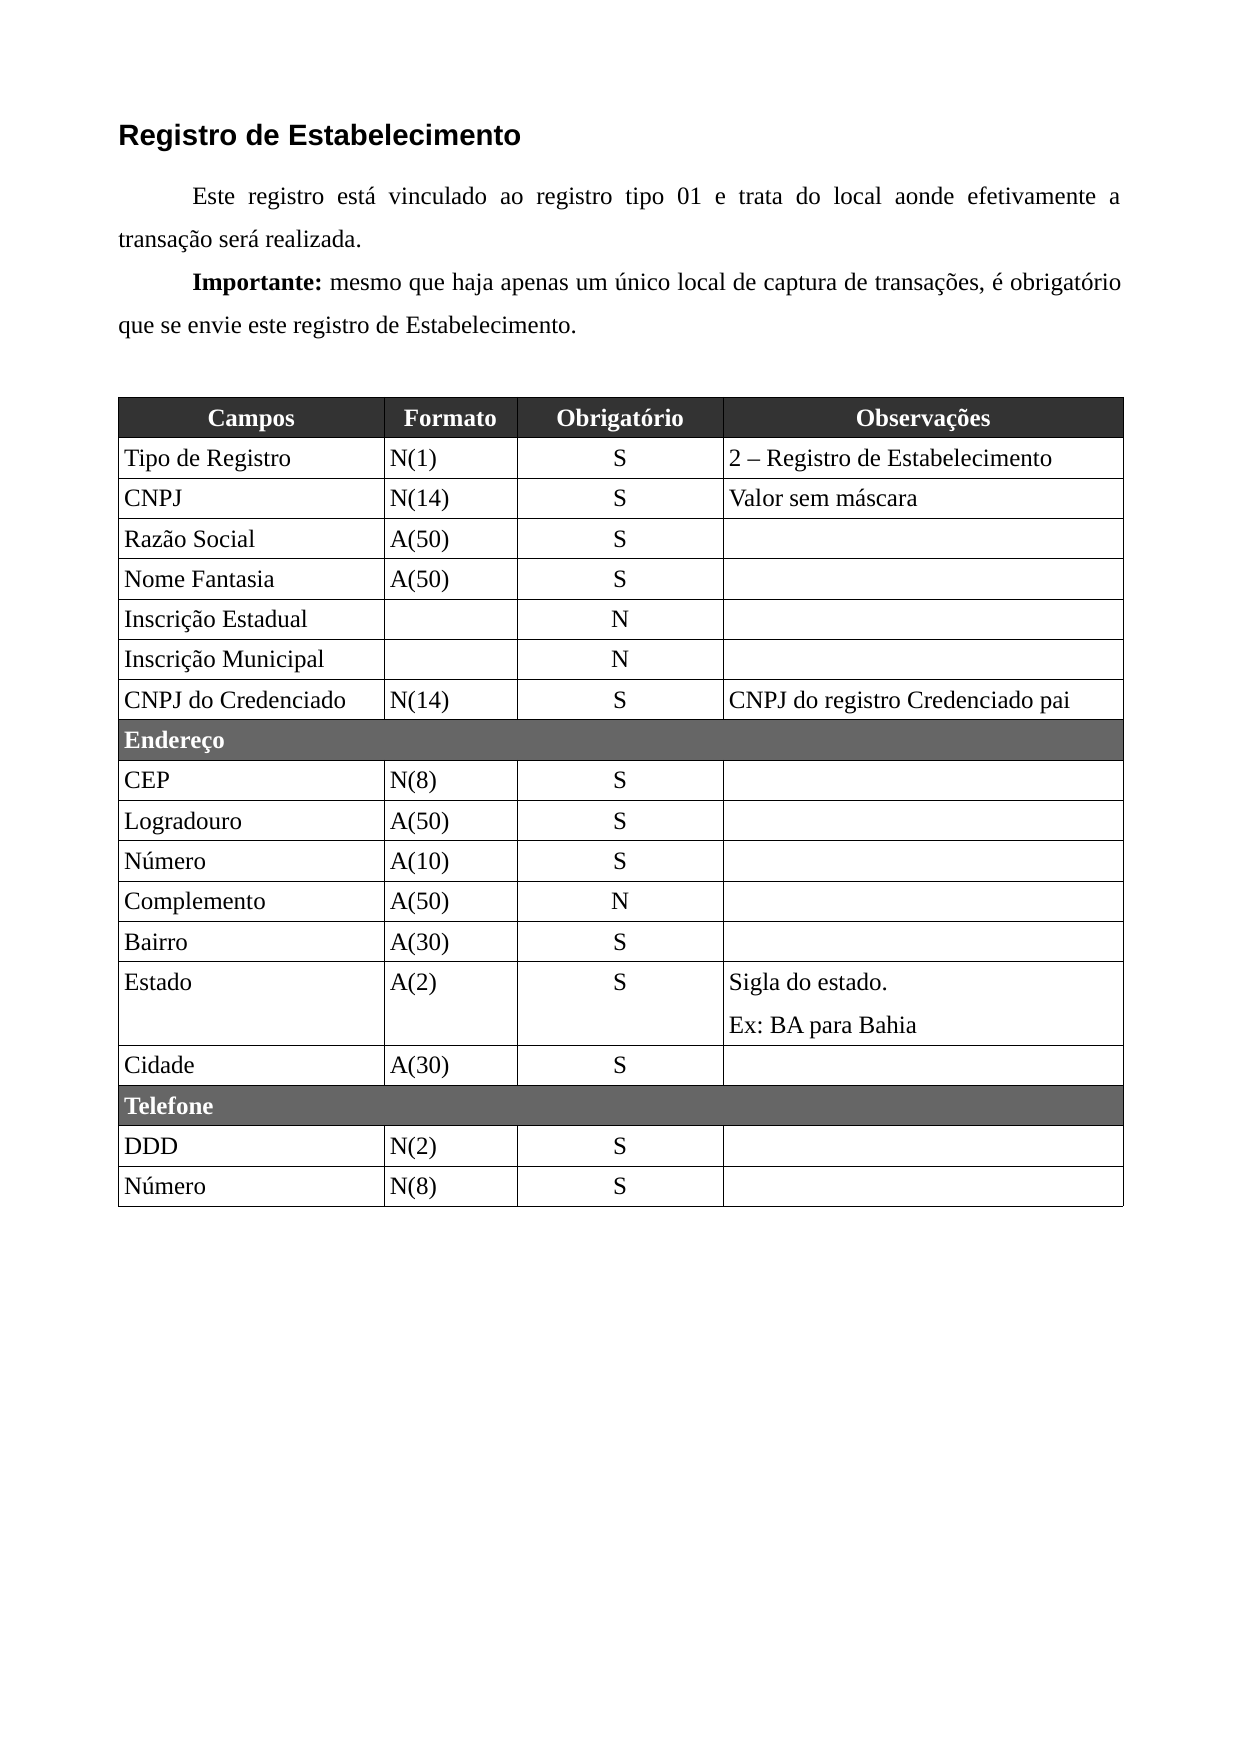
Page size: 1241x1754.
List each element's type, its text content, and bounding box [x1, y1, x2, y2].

table_cell S [518, 680, 723, 719]
table_cell S [518, 559, 723, 598]
table_cell S [518, 519, 723, 558]
table_cell Número [119, 1167, 384, 1206]
table_cell Logradouro [119, 801, 384, 840]
table_cell [385, 640, 517, 679]
table_cell N(2) [385, 1126, 517, 1166]
table_cell N(8) [385, 761, 517, 800]
table_cell [724, 922, 1123, 961]
table_cell S [518, 761, 723, 800]
table_header Obrigatório [518, 398, 723, 437]
table_cell A(50) [385, 801, 517, 840]
table_cell CEP [119, 761, 384, 800]
table_cell N [518, 640, 723, 679]
table_cell N(1) [385, 438, 517, 477]
table_cell Telefone [119, 1086, 1123, 1125]
table_cell N [518, 600, 723, 639]
table_cell S [518, 479, 723, 518]
table_cell Valor sem máscara [724, 479, 1123, 518]
table_cell DDD [119, 1126, 384, 1166]
table_cell A(50) [385, 559, 517, 598]
table_cell S [518, 1046, 723, 1085]
table_header Observações [724, 398, 1123, 437]
table_cell A(10) [385, 841, 517, 881]
table_header Formato [385, 398, 517, 437]
table_cell S [518, 1167, 723, 1206]
table_cell S [518, 801, 723, 840]
table_cell A(50) [385, 882, 517, 921]
table_cell Tipo de Registro [119, 438, 384, 477]
text Este registro está vinculado ao registro tipo 01 e trata do local aonde efetivamente a transação será realizada. [118, 181, 1122, 253]
table_cell [724, 841, 1123, 881]
table_cell [724, 519, 1123, 558]
table_cell Inscrição Municipal [119, 640, 384, 679]
table_header Campos [119, 398, 384, 437]
table_cell S [518, 438, 723, 477]
table_cell [724, 801, 1123, 840]
table_cell N [518, 882, 723, 921]
table_cell A(50) [385, 519, 517, 558]
table_cell [724, 640, 1123, 679]
table_cell S [518, 841, 723, 881]
table_cell N(14) [385, 479, 517, 518]
table_cell Endereço [119, 720, 1123, 760]
table_cell A(2) [385, 962, 517, 1045]
table_cell [724, 1046, 1123, 1085]
table_cell CNPJ do registro Credenciado pai [724, 680, 1123, 719]
table_cell [724, 1167, 1123, 1206]
table_cell S [518, 1126, 723, 1166]
table_cell [724, 761, 1123, 800]
table_cell S [518, 922, 723, 961]
table_cell Número [119, 841, 384, 881]
table_cell N(8) [385, 1167, 517, 1206]
table_cell [724, 882, 1123, 921]
table_cell [724, 1126, 1123, 1166]
table_cell Bairro [119, 922, 384, 961]
table_cell Inscrição Estadual [119, 600, 384, 639]
table_cell [724, 600, 1123, 639]
table_cell N(14) [385, 680, 517, 719]
table_cell Nome Fantasia [119, 559, 384, 598]
table_cell A(30) [385, 922, 517, 961]
table_cell Cidade [119, 1046, 384, 1085]
table_cell A(30) [385, 1046, 517, 1085]
table_cell Estado [119, 962, 384, 1045]
table_cell [724, 559, 1123, 598]
table_cell CNPJ do Credenciado [119, 680, 384, 719]
table_cell [385, 600, 517, 639]
table_cell Complemento [119, 882, 384, 921]
text Importante: mesmo que haja apenas um único local de captura de transações, é obrigatório que se envie este registro de Estabelecimento. [118, 267, 1122, 339]
table_cell CNPJ [119, 479, 384, 518]
table_cell Razão Social [119, 519, 384, 558]
table_cell 2 – Registro de Estabelecimento [724, 438, 1123, 477]
table_cell Sigla do estado. Ex: BA para Bahia [724, 962, 1123, 1045]
table_cell S [518, 962, 723, 1045]
subtitle Registro de Estabelecimento [118, 118, 1122, 152]
